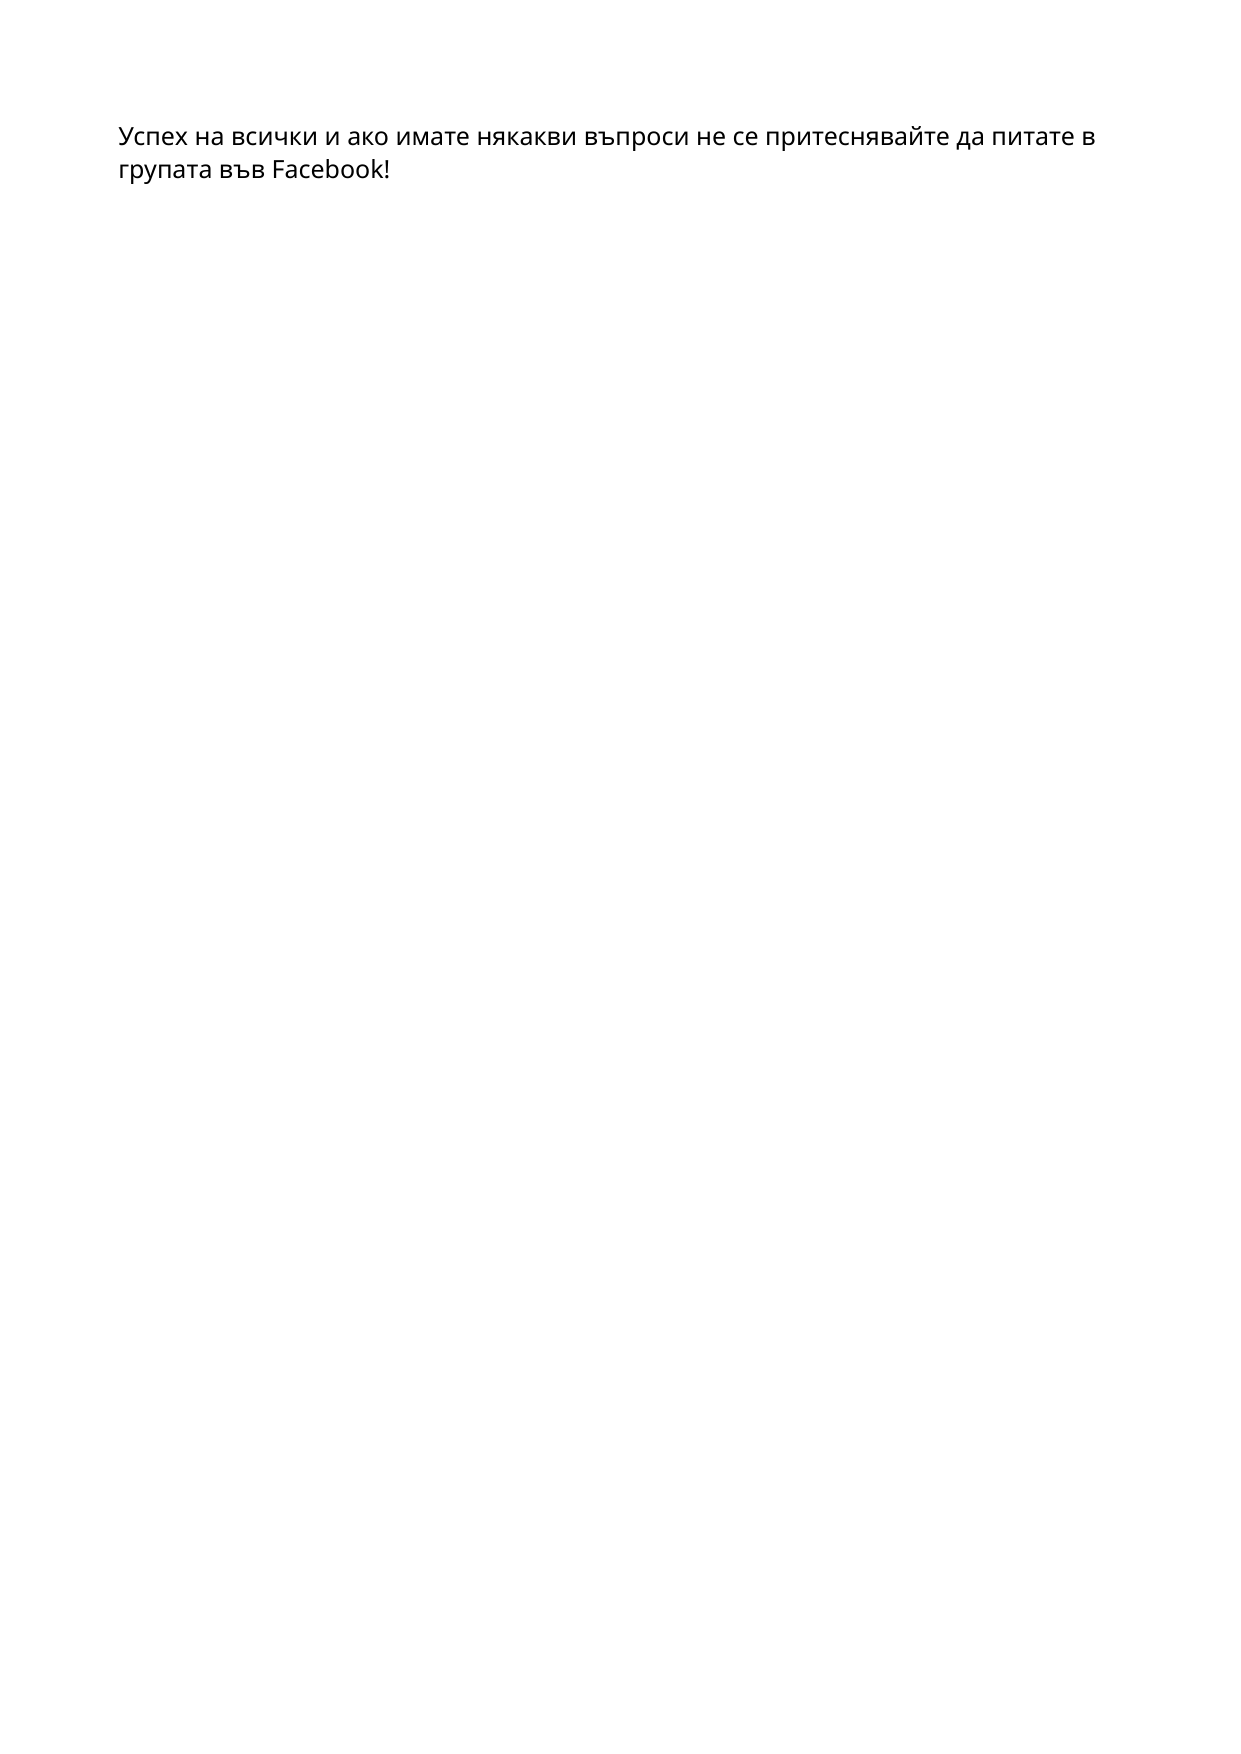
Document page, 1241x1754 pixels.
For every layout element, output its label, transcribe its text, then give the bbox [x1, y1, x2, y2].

text Успех на всички и ако имате някакви въпроси не се притеснявайте да питате в групата във Facebook! [118, 118, 1122, 186]
